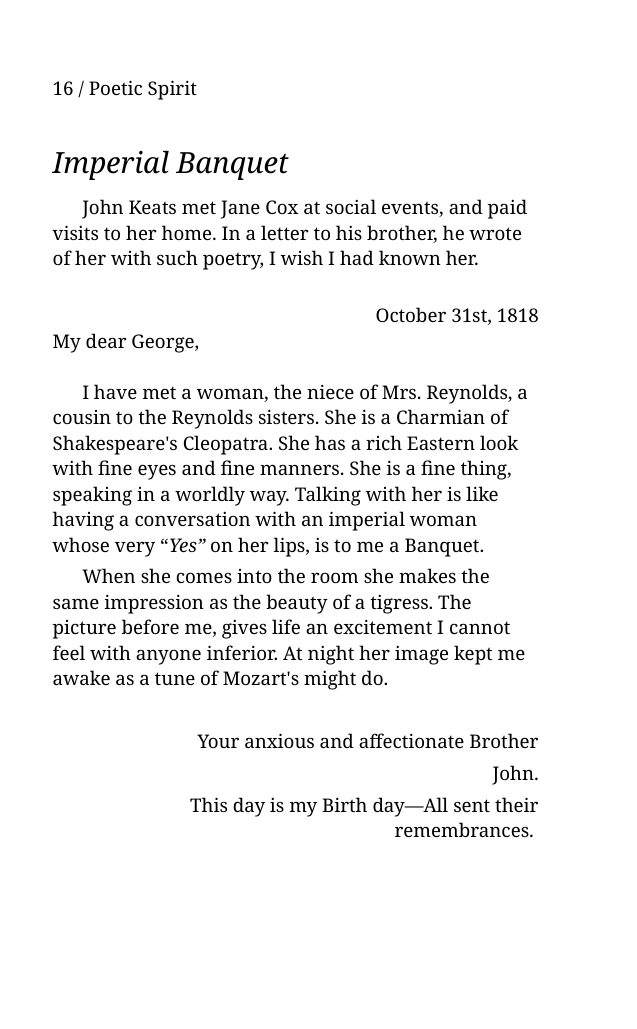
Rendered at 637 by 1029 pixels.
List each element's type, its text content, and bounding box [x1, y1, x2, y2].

text My dear George, [52, 328, 538, 353]
text Your anxious and affectionate Brother [52, 729, 538, 754]
text I have met a woman, the niece of Mrs. Reynolds, a cousin to the Reynolds sisters. She is a Charmian of Shakespeare's Cleopatra. She has a rich Eastern look with fine eyes and fine manners. She is a fine thing, speaking in a worldly way. Talking with her is like having a conversation with an imperial woman whose very “Yes” on her lips, is to me a Banquet. [52, 379, 538, 558]
text When she comes into the room she makes the same impression as the beauty of a tigress. The picture before me, gives life an excitement I cannot feel with anyone inferior. At night her image kept me awake as a tune of Mozart's might do. [52, 564, 538, 691]
text This day is my Birth day—All sent their remembrances. [52, 792, 538, 843]
text October 31st, 1818 [52, 302, 538, 328]
text John Keats met Jane Cox at social events, and paid visits to her home. In a letter to his brother, he wrote of her with such poetry, I wish I had known her. [52, 194, 538, 271]
text John. [52, 760, 538, 786]
subtitle Imperial Banquet [52, 142, 538, 182]
